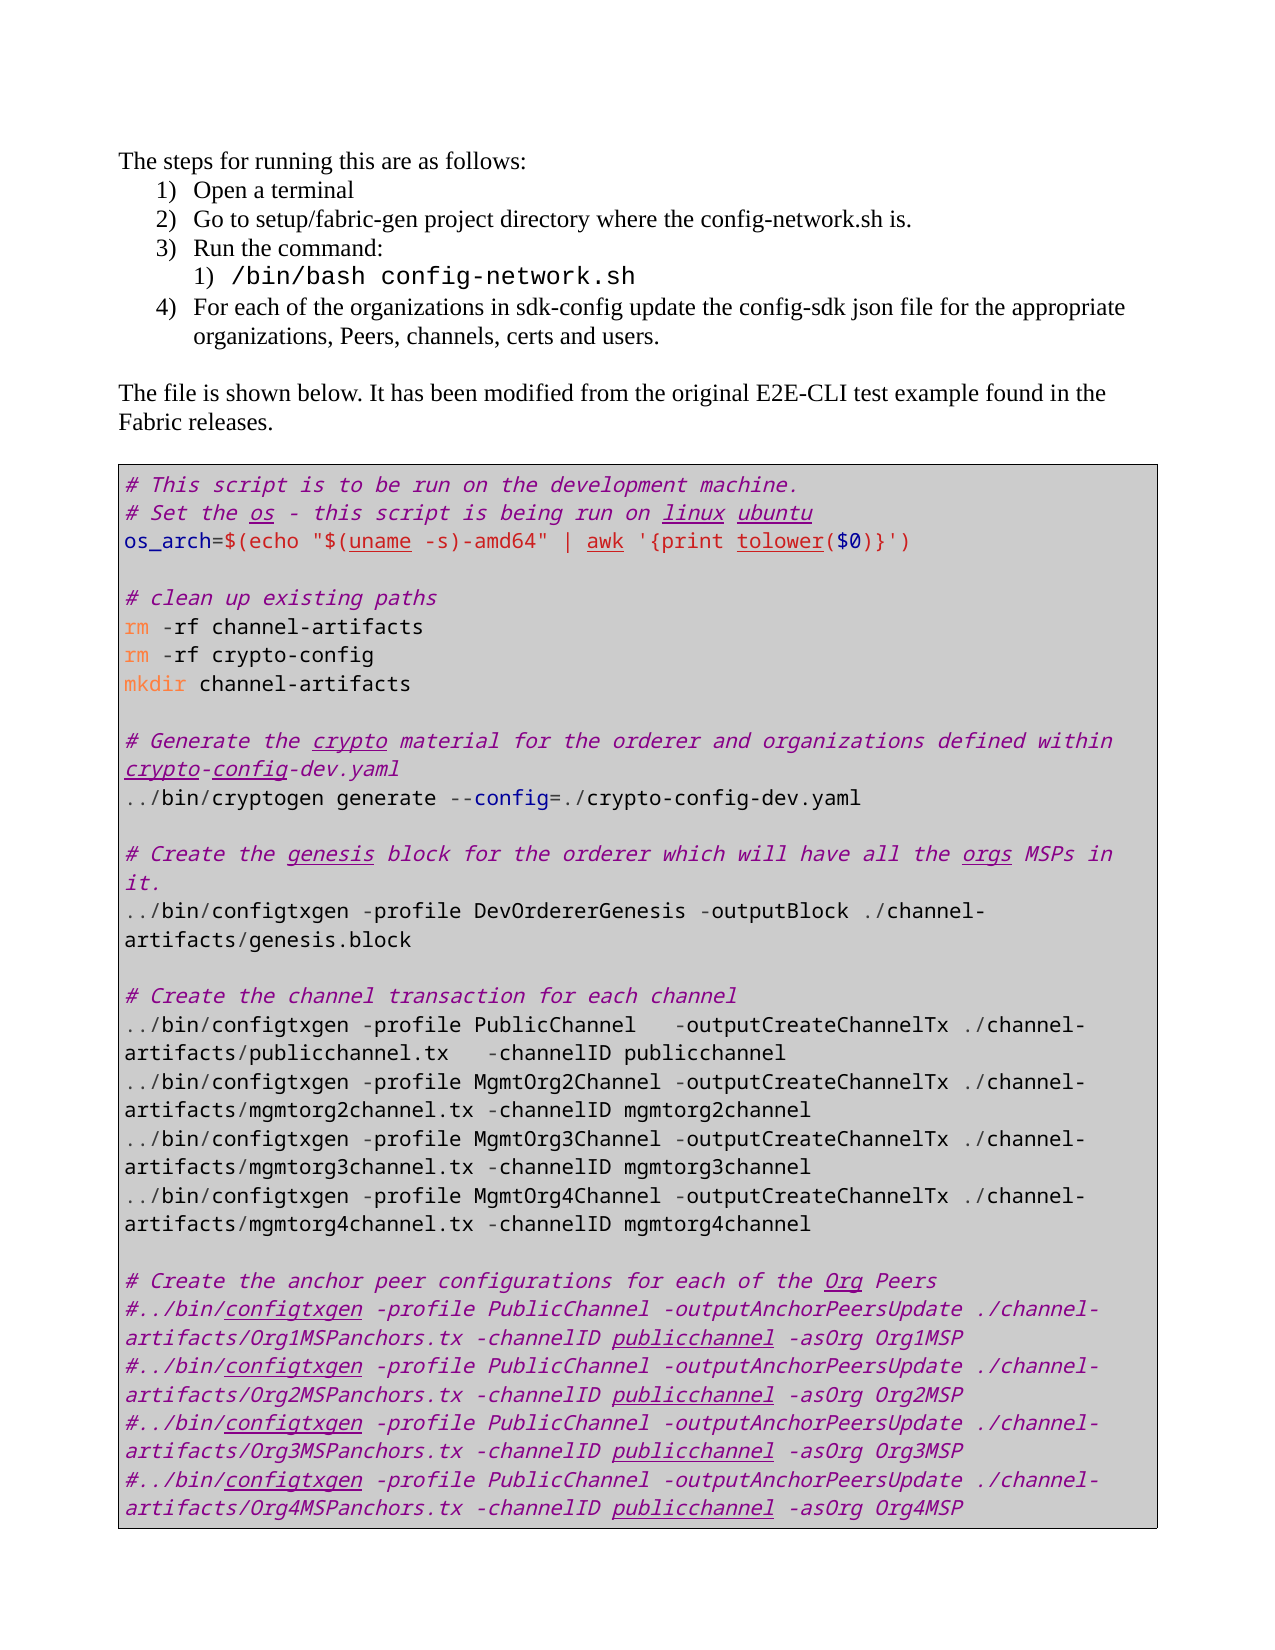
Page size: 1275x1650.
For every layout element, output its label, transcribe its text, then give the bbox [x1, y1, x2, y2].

table_header # This script is to be run on the development machine. # Set the os - this script is being run on linux ubuntu os_arch=$(echo "$(uname -s)-amd64" | awk '{print tolower($0)}') # clean up existing paths rm -rf channel-artifacts rm -rf crypto-config mkdir channel-artifacts # Generate the crypto material for the orderer and organizations defined within crypto-config-dev.yaml ../bin/cryptogen generate --config=./crypto-config-dev.yaml # Create the genesis block for the orderer which will have all the orgs MSPs in it. ../bin/configtxgen -profile DevOrdererGenesis -outputBlock ./channel-artifacts/genesis.block # Create the channel transaction for each channel ../bin/configtxgen -profile PublicChannel -outputCreateChannelTx ./channel-artifacts/publicchannel.tx -channelID publicchannel ../bin/configtxgen -profile MgmtOrg2Channel -outputCreateChannelTx ./channel-artifacts/mgmtorg2channel.tx -channelID mgmtorg2channel ../bin/configtxgen -profile MgmtOrg3Channel -outputCreateChannelTx ./channel-artifacts/mgmtorg3channel.tx -channelID mgmtorg3channel ../bin/configtxgen -profile MgmtOrg4Channel -outputCreateChannelTx ./channel-artifacts/mgmtorg4channel.tx -channelID mgmtorg4channel # Create the anchor peer configurations for each of the Org Peers #../bin/configtxgen -profile PublicChannel -outputAnchorPeersUpdate ./channel-artifacts/Org1MSPanchors.tx -channelID publicchannel -asOrg Org1MSP #../bin/configtxgen -profile PublicChannel -outputAnchorPeersUpdate ./channel-artifacts/Org2MSPanchors.tx -channelID publicchannel -asOrg Org2MSP #../bin/configtxgen -profile PublicChannel -outputAnchorPeersUpdate ./channel-artifacts/Org3MSPanchors.tx -channelID publicchannel -asOrg Org3MSP #../bin/configtxgen -profile PublicChannel -outputAnchorPeersUpdate ./channel-artifacts/Org4MSPanchors.tx -channelID publicchannel -asOrg Org4MSP [119, 465, 1157, 1528]
list Run the command: [156, 233, 1157, 261]
text The steps for running this are as follows: [118, 146, 1157, 175]
list /bin/bash config-network.sh [193, 261, 1157, 292]
list For each of the organizations in sdk-config update the config-sdk json file for the appropriate organizations, Peers, channels, certs and users. [156, 292, 1157, 350]
list Go to setup/fabric-gen project directory where the config-network.sh is. [156, 204, 1157, 233]
text The file is shown below. It has been modified from the original E2E-CLI test example found in the Fabric releases. [118, 378, 1157, 436]
list Open a terminal [156, 175, 1157, 204]
